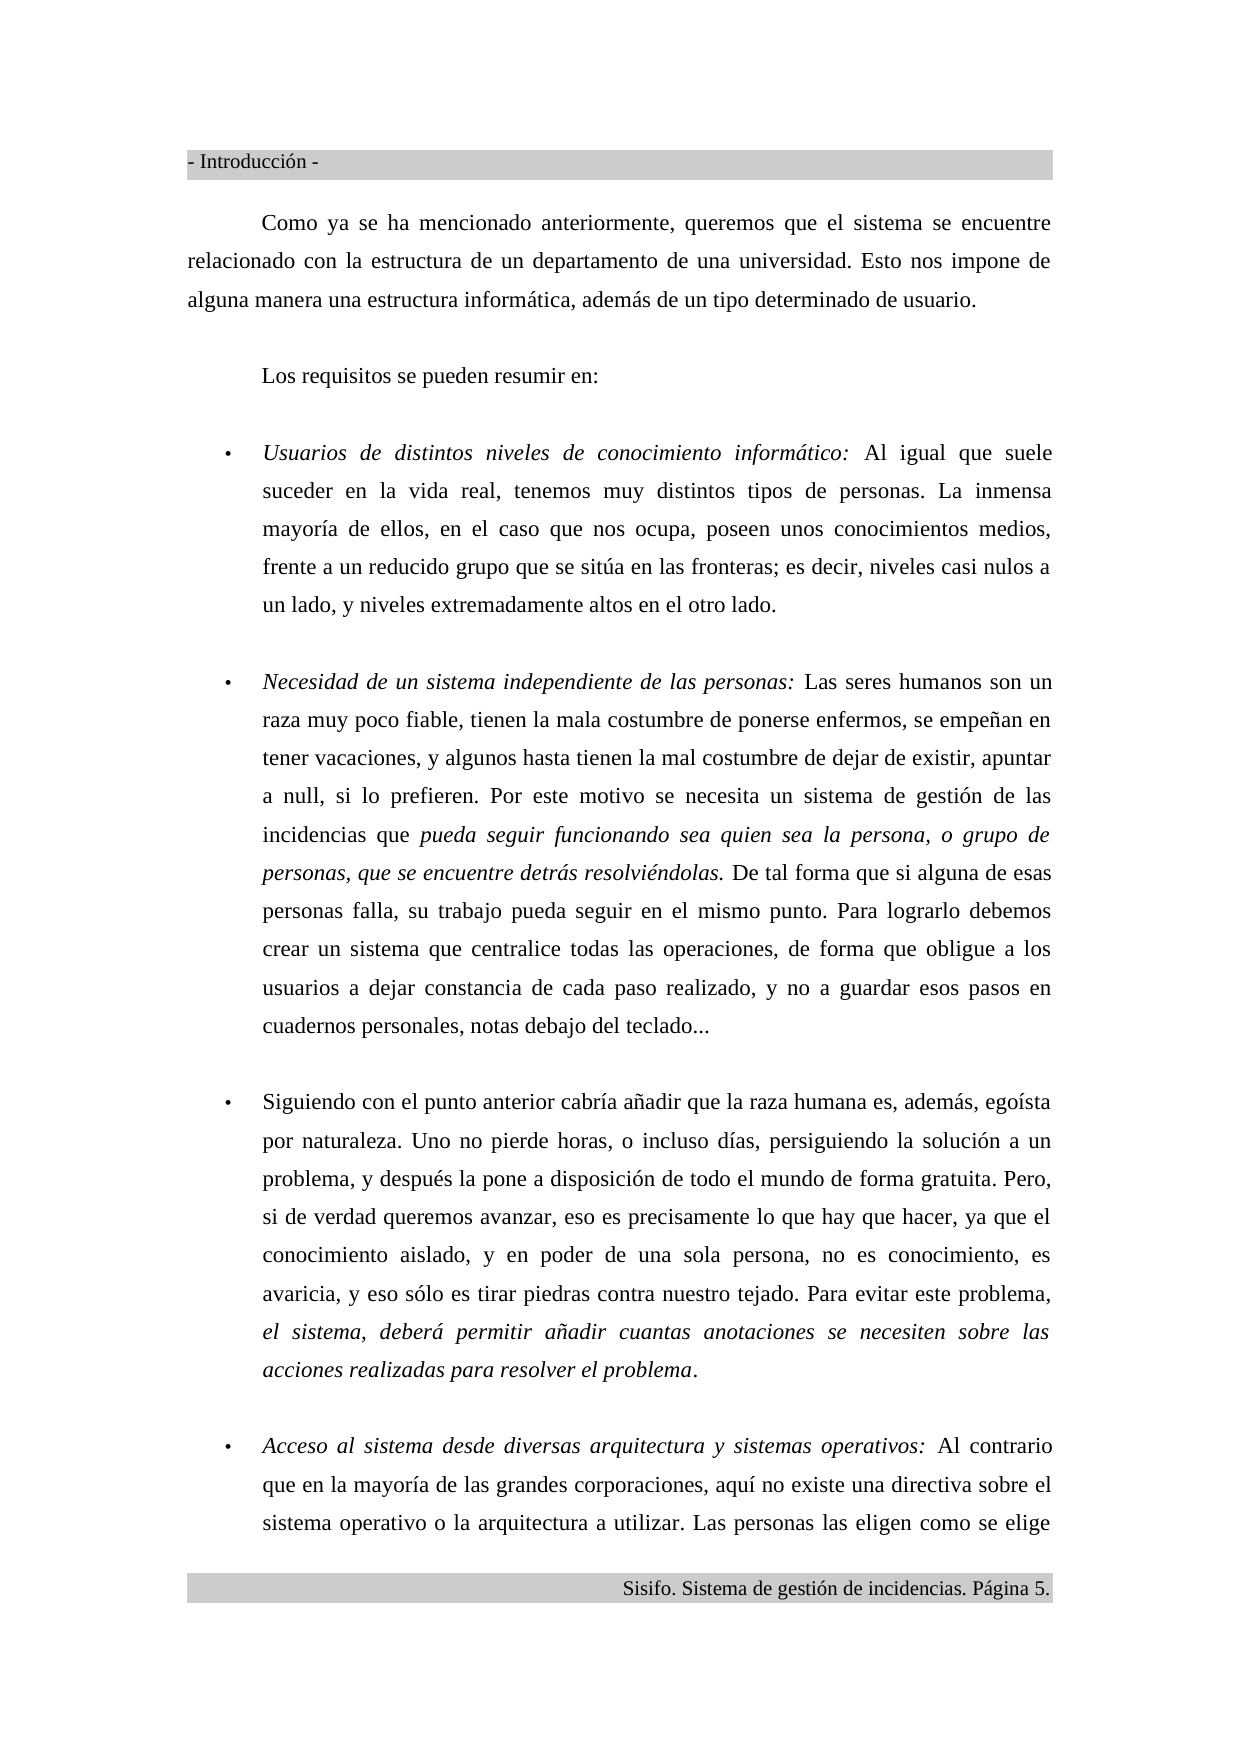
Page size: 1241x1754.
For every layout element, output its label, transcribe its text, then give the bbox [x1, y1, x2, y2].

subtitle Los requisitos se pueden resumir en: [187, 363, 1053, 388]
subtitle Siguiendo con el punto anterior cabría añadir que la raza humana es, además, egoísta por naturaleza. Uno no pierde horas, o incluso días, persiguiendo la solución a un problema, y después la pone a disposición de todo el mundo de forma gratuita. Pero, si de verdad queremos avanzar, eso es precisamente lo que hay que hacer, ya que el conocimiento aislado, y en poder de una sola persona, no es conocimiento, es avaricia, y eso sólo es tirar piedras contra nuestro tejado. Para evitar este problema, el sistema, deberá permitir añadir cuantas anotaciones se necesiten sobre las acciones realizadas para resolver el problema. [225, 1089, 1053, 1382]
subtitle Como ya se ha mencionado anteriormente, queremos que el sistema se encuentre relacionado con la estructura de un departamento de una universidad. Esto nos impone de alguna manera una estructura informática, además de un tipo determinado de usuario. [187, 210, 1053, 312]
subtitle Usuarios de distintos niveles de conocimiento informático: Al igual que suele suceder en la vida real, tenemos muy distintos tipos de personas. La inmensa mayoría de ellos, en el caso que nos ocupa, poseen unos conocimientos medios, frente a un reducido grupo que se sitúa en las fronteras; es decir, niveles casi nulos a un lado, y niveles extremadamente altos en el otro lado. [225, 439, 1053, 618]
subtitle Acceso al sistema desde diversas arquitectura y sistemas operativos: Al contrario que en la mayoría de las grandes corporaciones, aquí no existe una directiva sobre el sistema operativo o la arquitectura a utilizar. Las personas las eligen como se elige [225, 1433, 1053, 1535]
subtitle Necesidad de un sistema independiente de las personas: Las seres humanos son un raza muy poco fiable, tienen la mala costumbre de ponerse enfermos, se empeñan en tener vacaciones, y algunos hasta tienen la mal costumbre de dejar de existir, apuntar a null, si lo prefieren. Por este motivo se necesita un sistema de gestión de las incidencias que pueda seguir funcionando sea quien sea la persona, o grupo de personas, que se encuentre detrás resolviéndolas. De tal forma que si alguna de esas personas falla, su trabajo pueda seguir en el mismo punto. Para lograrlo debemos crear un sistema que centralice todas las operaciones, de forma que obligue a los usuarios a dejar constancia de cada paso realizado, y no a guardar esos pasos en cuadernos personales, notas debajo del teclado... [225, 669, 1053, 1038]
